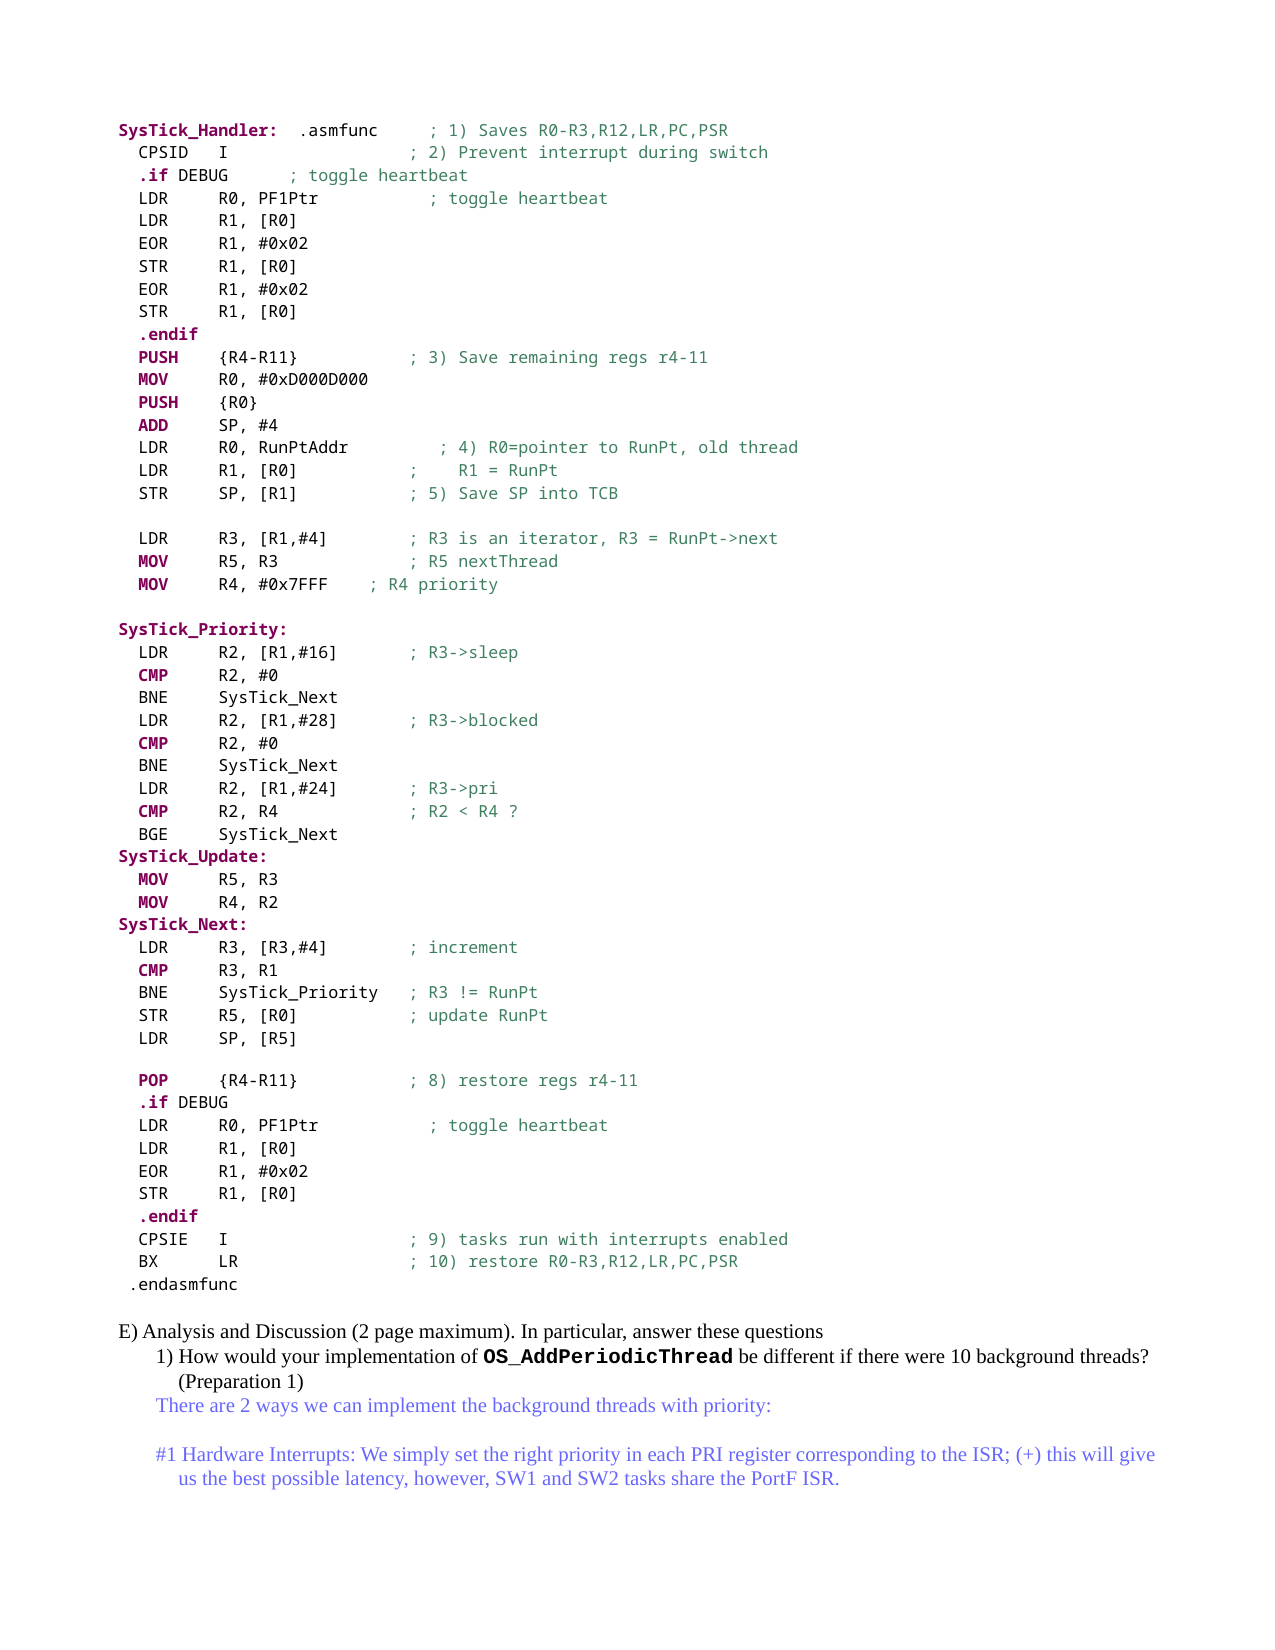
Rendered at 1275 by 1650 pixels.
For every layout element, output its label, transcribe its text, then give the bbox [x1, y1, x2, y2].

text MOV R0, #0xD000D000 [118, 368, 1157, 391]
text MOV R5, R3 ; R5 nextThread [118, 549, 1157, 572]
text MOV R5, R3 [118, 867, 1157, 890]
text STR R1, [R0] [118, 300, 1157, 322]
text ADD SP, #4 [118, 413, 1157, 436]
text 1) How would your implementation of OS_AddPeriodicThread be different if there were 10 background threads? (Preparation 1) [156, 1343, 1157, 1393]
text CMP R2, #0 [118, 731, 1157, 754]
text LDR SP, [R5] [118, 1026, 1157, 1049]
text LDR R2, [R1,#24] ; R3->pri [118, 777, 1157, 799]
text CMP R3, R1 [118, 958, 1157, 981]
text LDR R1, [R0] [118, 209, 1157, 232]
text PUSH {R4-R11} ; 3) Save remaining regs r4-11 [118, 345, 1157, 368]
text POP {R4-R11} ; 8) restore regs r4-11 [118, 1068, 1157, 1091]
text LDR R1, [R0] ; R1 = RunPt [118, 459, 1157, 481]
text .endasmfunc [118, 1273, 1157, 1295]
text MOV R4, #0x7FFF ; R4 priority [118, 572, 1157, 595]
text BGE SysTick_Next [118, 822, 1157, 845]
text STR R5, [R0] ; update RunPt [118, 1004, 1157, 1026]
text E) Analysis and Discussion (2 page maximum). In particular, answer these questions [118, 1319, 1157, 1343]
text SysTick_Handler: .asmfunc ; 1) Saves R0-R3,R12,LR,PC,PSR [118, 118, 1157, 141]
text There are 2 ways we can implement the background threads with priority: [156, 1393, 1157, 1417]
text CPSID I ; 2) Prevent interrupt during switch [118, 141, 1157, 163]
text STR R1, [R0] [118, 254, 1157, 277]
text CPSIE I ; 9) tasks run with interrupts enabled [118, 1227, 1157, 1250]
text LDR R2, [R1,#16] ; R3->sleep [118, 640, 1157, 663]
text CMP R2, R4 ; R2 < R4 ? [118, 799, 1157, 822]
text STR R1, [R0] [118, 1182, 1157, 1204]
text STR SP, [R1] ; 5) Save SP into TCB [118, 481, 1157, 504]
text BNE SysTick_Priority ; R3 != RunPt [118, 981, 1157, 1004]
text .endif [118, 1204, 1157, 1227]
text .if DEBUG [118, 1091, 1157, 1114]
text LDR R3, [R3,#4] ; increment [118, 936, 1157, 958]
text LDR R0, PF1Ptr ; toggle heartbeat [118, 186, 1157, 209]
text SysTick_Next: [118, 913, 1157, 936]
text BNE SysTick_Next [118, 686, 1157, 708]
text BNE SysTick_Next [118, 754, 1157, 777]
text EOR R1, #0x02 [118, 232, 1157, 254]
text CMP R2, #0 [118, 663, 1157, 686]
text .endif [118, 322, 1157, 345]
text BX LR ; 10) restore R0-R3,R12,LR,PC,PSR [118, 1250, 1157, 1273]
text PUSH {R0} [118, 391, 1157, 413]
text LDR R0, RunPtAddr ; 4) R0=pointer to RunPt, old thread [118, 436, 1157, 459]
text LDR R2, [R1,#28] ; R3->blocked [118, 708, 1157, 731]
text #1 Hardware Interrupts: We simply set the right priority in each PRI register corresponding to the ISR; (+) this will give us the best possible latency, however, SW1 and SW2 tasks share the PortF ISR. [156, 1441, 1157, 1489]
text MOV R4, R2 [118, 890, 1157, 913]
text SysTick_Priority: [118, 618, 1157, 640]
text .if DEBUG ; toggle heartbeat [118, 163, 1157, 186]
text LDR R1, [R0] [118, 1136, 1157, 1159]
text LDR R3, [R1,#4] ; R3 is an iterator, R3 = RunPt->next [118, 527, 1157, 549]
text EOR R1, #0x02 [118, 1159, 1157, 1182]
text SysTick_Update: [118, 845, 1157, 867]
text EOR R1, #0x02 [118, 277, 1157, 300]
text LDR R0, PF1Ptr ; toggle heartbeat [118, 1114, 1157, 1136]
